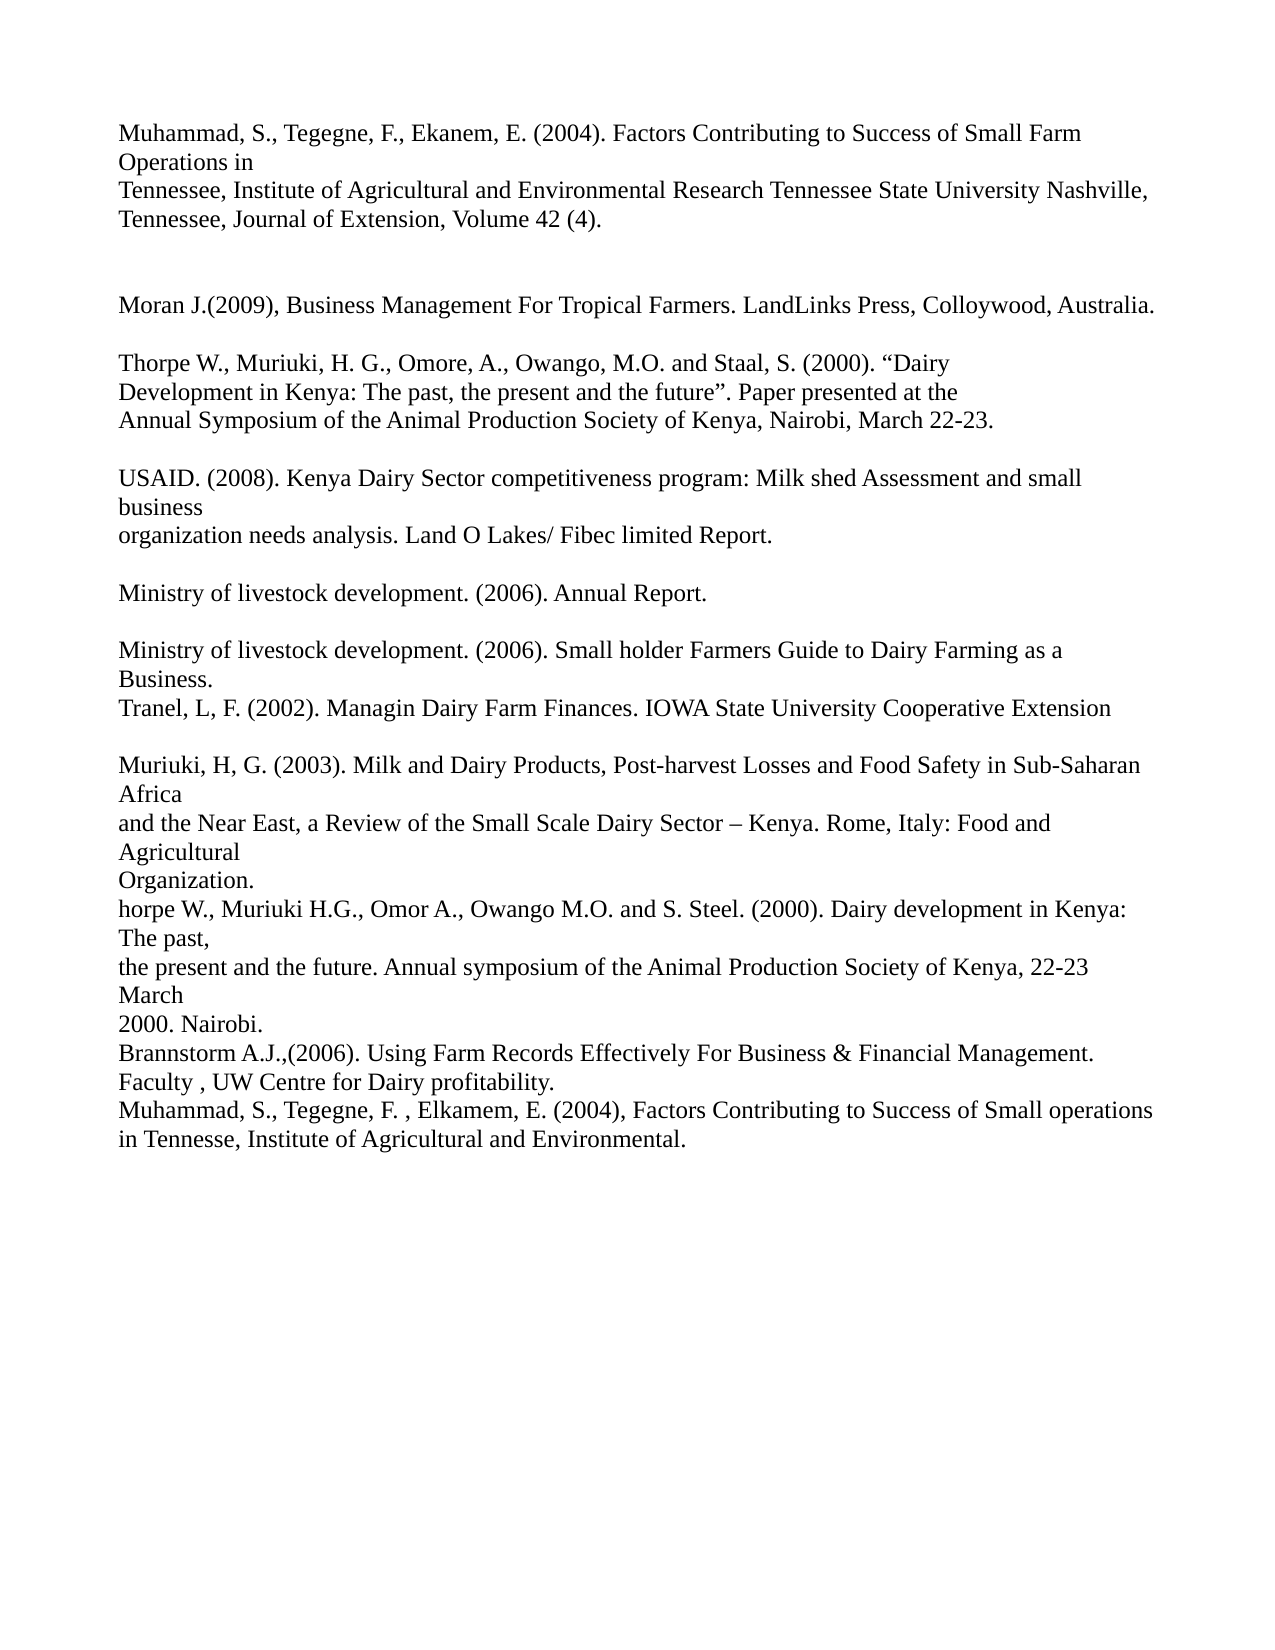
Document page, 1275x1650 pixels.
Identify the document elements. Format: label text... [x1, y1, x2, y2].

text and the Near East, a Review of the Small Scale Dairy Sector – Kenya. Rome, Italy: Food and Agricultural [118, 808, 1157, 866]
text organization needs analysis. Land O Lakes/ Fibec limited Report. [118, 521, 1157, 549]
text Organization. [118, 866, 1157, 894]
text Moran J.(2009), Business Management For Tropical Farmers. LandLinks Press, Colloywood, Australia. [118, 291, 1157, 319]
text Muhammad, S., Tegegne, F. , Elkamem, E. (2004), Factors Contributing to Success of Small operations in Tennesse, Institute of Agricultural and Environmental. [118, 1096, 1157, 1153]
text Muhammad, S., Tegegne, F., Ekanem, E. (2004). Factors Contributing to Success of Small Farm Operations in [118, 118, 1157, 176]
text Brannstorm A.J.,(2006). Using Farm Records Effectively For Business & Financial Management. Faculty , UW Centre for Dairy profitability. [118, 1038, 1157, 1096]
text Ministry of livestock development. (2006). Annual Report. [118, 578, 1157, 607]
text Thorpe W., Muriuki, H. G., Omore, A., Owango, M.O. and Staal, S. (2000). “Dairy [118, 348, 1157, 377]
text USAID. (2008). Kenya Dairy Sector competitiveness program: Milk shed Assessment and small business [118, 463, 1157, 521]
text Tennessee, Journal of Extension, Volume 42 (4). [118, 204, 1157, 233]
text Ministry of livestock development. (2006). Small holder Farmers Guide to Dairy Farming as a Business. [118, 636, 1157, 693]
text 2000. Nairobi. [118, 1009, 1157, 1038]
text Muriuki, H, G. (2003). Milk and Dairy Products, Post-harvest Losses and Food Safety in Sub-Saharan Africa [118, 751, 1157, 808]
text the present and the future. Annual symposium of the Animal Production Society of Kenya, 22-23 March [118, 952, 1157, 1009]
text Annual Symposium of the Animal Production Society of Kenya, Nairobi, March 22-23. [118, 406, 1157, 434]
text Development in Kenya: The past, the present and the future”. Paper presented at the [118, 377, 1157, 406]
text Tennessee, Institute of Agricultural and Environmental Research Tennessee State University Nashville, [118, 176, 1157, 204]
text horpe W., Muriuki H.G., Omor A., Owango M.O. and S. Steel. (2000). Dairy development in Kenya: The past, [118, 894, 1157, 952]
text Tranel, L, F. (2002). Managin Dairy Farm Finances. IOWA State University Cooperative Extension [118, 693, 1157, 722]
